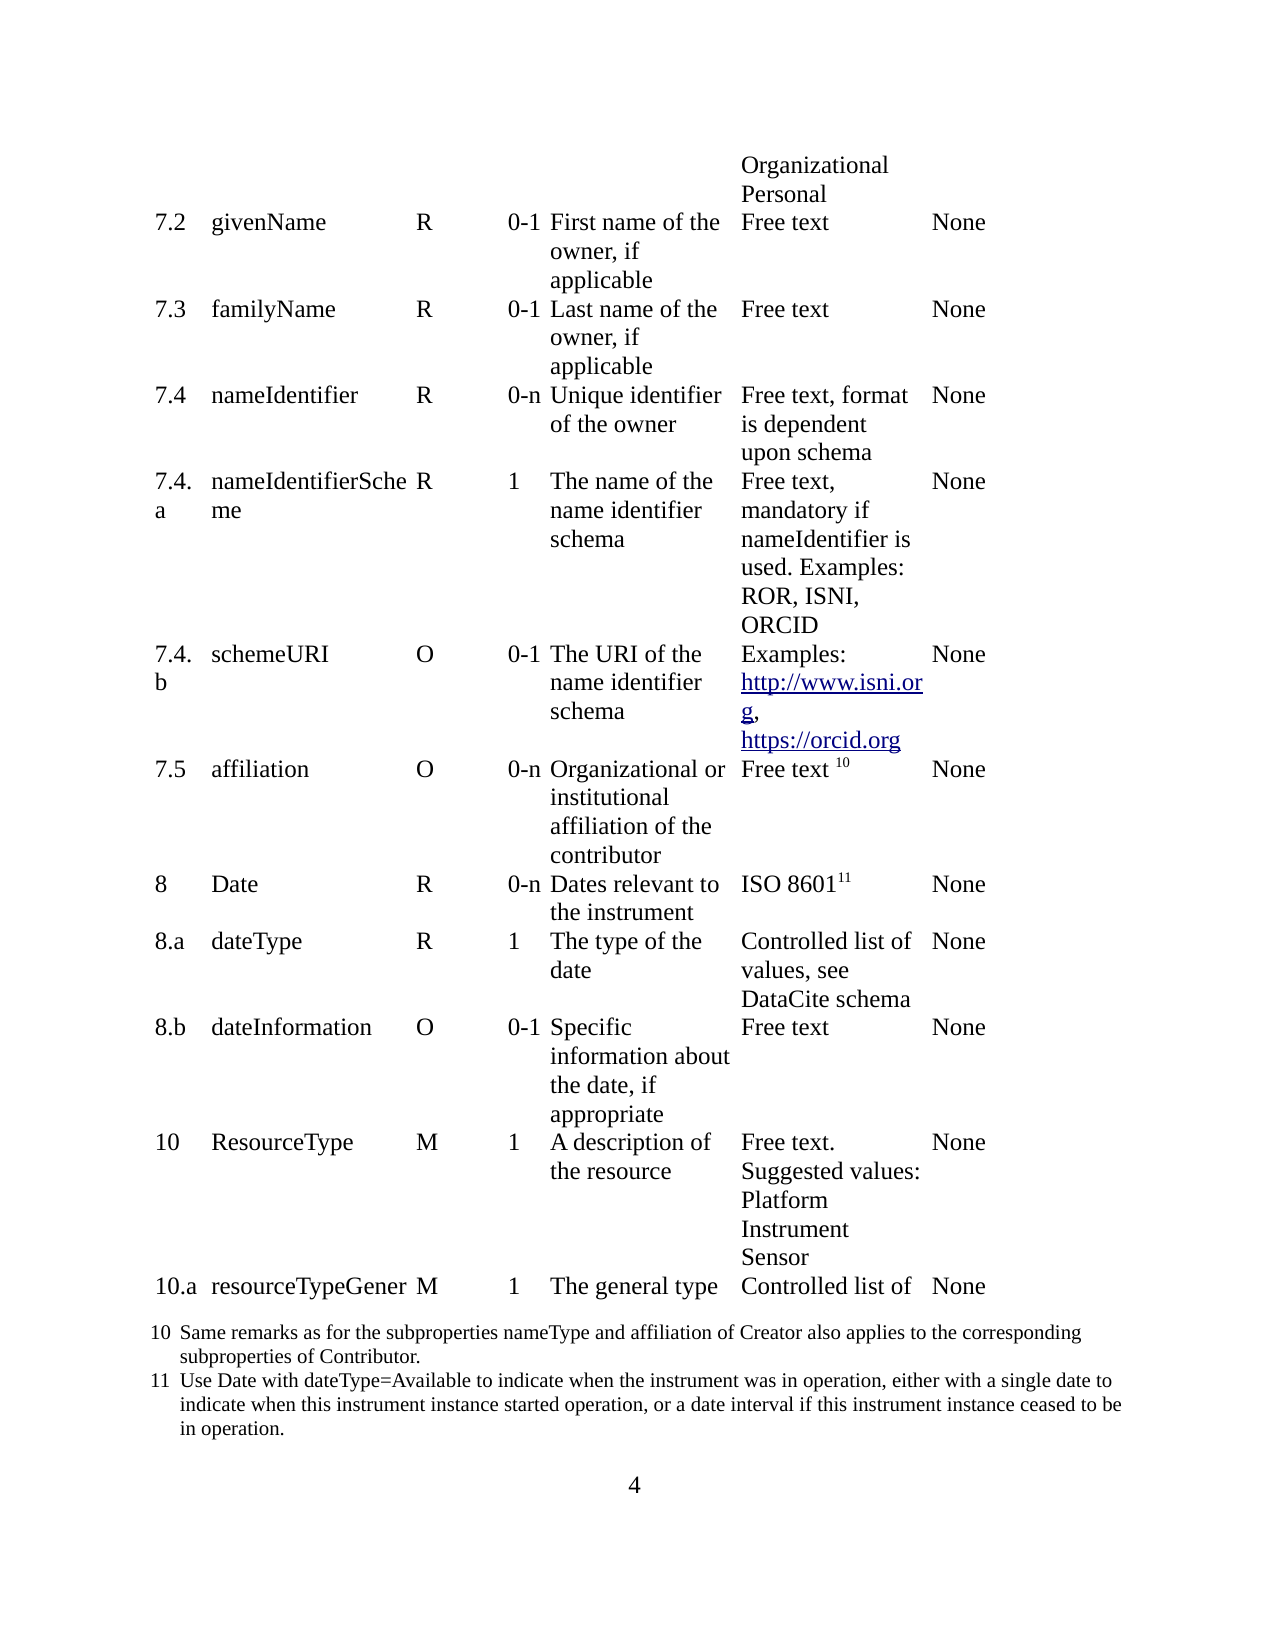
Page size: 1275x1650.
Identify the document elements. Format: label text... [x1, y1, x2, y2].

table_cell 10 [150, 1128, 206, 1271]
table_cell None [927, 754, 1125, 869]
table_cell 0-n [503, 869, 546, 926]
table_cell None [927, 466, 1125, 639]
table_cell R [411, 466, 503, 639]
table_cell 0-n [503, 754, 546, 869]
table_cell The name of the name identifier schema [546, 466, 736, 639]
table_cell nameIdentifier [206, 380, 411, 466]
table_cell Free text [736, 294, 927, 380]
table_cell The URI of the name identifier schema [546, 639, 736, 754]
table_cell 0-1 [503, 294, 546, 380]
table_cell ISO 8601 [736, 869, 927, 926]
table_cell None [927, 1013, 1125, 1127]
table_cell None [927, 1271, 1125, 1300]
table_cell None [927, 869, 1125, 926]
table_cell schemeURI [206, 639, 411, 754]
table_cell Free text, mandatory if nameIdentifier is used. Examples: ROR, ISNI, ORCID [736, 466, 927, 639]
table_cell Organizational or institutional affiliation of the contributor [546, 754, 736, 869]
table_cell 7.2 [150, 208, 206, 294]
table_cell 8 [150, 869, 206, 926]
table_cell 0-1 [503, 1013, 546, 1127]
table_cell Controlled list of values: Other [736, 1271, 927, 1300]
table_cell Specific information about the date, if appropriate [546, 1013, 736, 1127]
table_cell O [411, 1013, 503, 1127]
table_cell [411, 150, 503, 207]
table_cell Examples: http://www.isni.org, https://orcid.org [736, 639, 927, 754]
table_cell [150, 150, 206, 207]
table_cell None [927, 380, 1125, 466]
table_cell [206, 150, 411, 207]
table_cell 1 [503, 1128, 546, 1271]
table_cell Free text [736, 1013, 927, 1127]
table_cell None [927, 1128, 1125, 1271]
table_cell M [411, 1128, 503, 1271]
table_cell Controlled list of values: Organizational Personal [736, 150, 927, 207]
table_cell 7.5 [150, 754, 206, 869]
table_cell nameIdentifierScheme [206, 466, 411, 639]
table_cell resourceTypeGener [206, 1271, 411, 1300]
table_cell Dates relevant to the instrument [546, 869, 736, 926]
table_cell 7.4.a [150, 466, 206, 639]
table_cell Free text, format is dependent upon schema [736, 380, 927, 466]
table_cell A description of the resource [546, 1128, 736, 1271]
table_cell The general type [546, 1271, 736, 1300]
table_cell Free text [736, 754, 927, 869]
table_cell 0-n [503, 380, 546, 466]
table_cell 1 [503, 466, 546, 639]
table_cell R [411, 294, 503, 380]
table_cell O [411, 754, 503, 869]
table_cell dateType [206, 926, 411, 1012]
table_cell 1 [503, 926, 546, 1012]
table_cell None [927, 926, 1125, 1012]
table_cell Controlled list of values, see DataCite schema [736, 926, 927, 1012]
table_cell The type of the date [546, 926, 736, 1012]
table_cell None [927, 639, 1125, 754]
table_cell R [411, 926, 503, 1012]
table_cell [927, 150, 1125, 207]
table_cell dateInformation [206, 1013, 411, 1127]
table_cell 10.a [150, 1271, 206, 1300]
table_cell 8.a [150, 926, 206, 1012]
table_cell M [411, 1271, 503, 1300]
table_cell R [411, 208, 503, 294]
table_cell Free text [736, 208, 927, 294]
table_cell Date [206, 869, 411, 926]
table_cell None [927, 208, 1125, 294]
table_cell givenName [206, 208, 411, 294]
table_cell familyName [206, 294, 411, 380]
table_cell R [411, 869, 503, 926]
table_cell First name of the owner, if applicable [546, 208, 736, 294]
table_cell 0-1 [503, 639, 546, 754]
table_cell O [411, 639, 503, 754]
table_cell Free text. Suggested values: Platform Instrument Sensor [736, 1128, 927, 1271]
table_cell ResourceType [206, 1128, 411, 1271]
table_cell R [411, 380, 503, 466]
table_cell 0-1 [503, 208, 546, 294]
table_cell 7.3 [150, 294, 206, 380]
table_cell affiliation [206, 754, 411, 869]
table_cell 1 [503, 1271, 546, 1300]
table_cell 8.b [150, 1013, 206, 1127]
table_cell None [927, 294, 1125, 380]
table_cell [503, 150, 546, 207]
table_cell [546, 150, 736, 207]
table_cell Last name of the owner, if applicable [546, 294, 736, 380]
table_cell Unique identifier of the owner [546, 380, 736, 466]
table_cell 7.4 [150, 380, 206, 466]
table_cell 7.4.b [150, 639, 206, 754]
